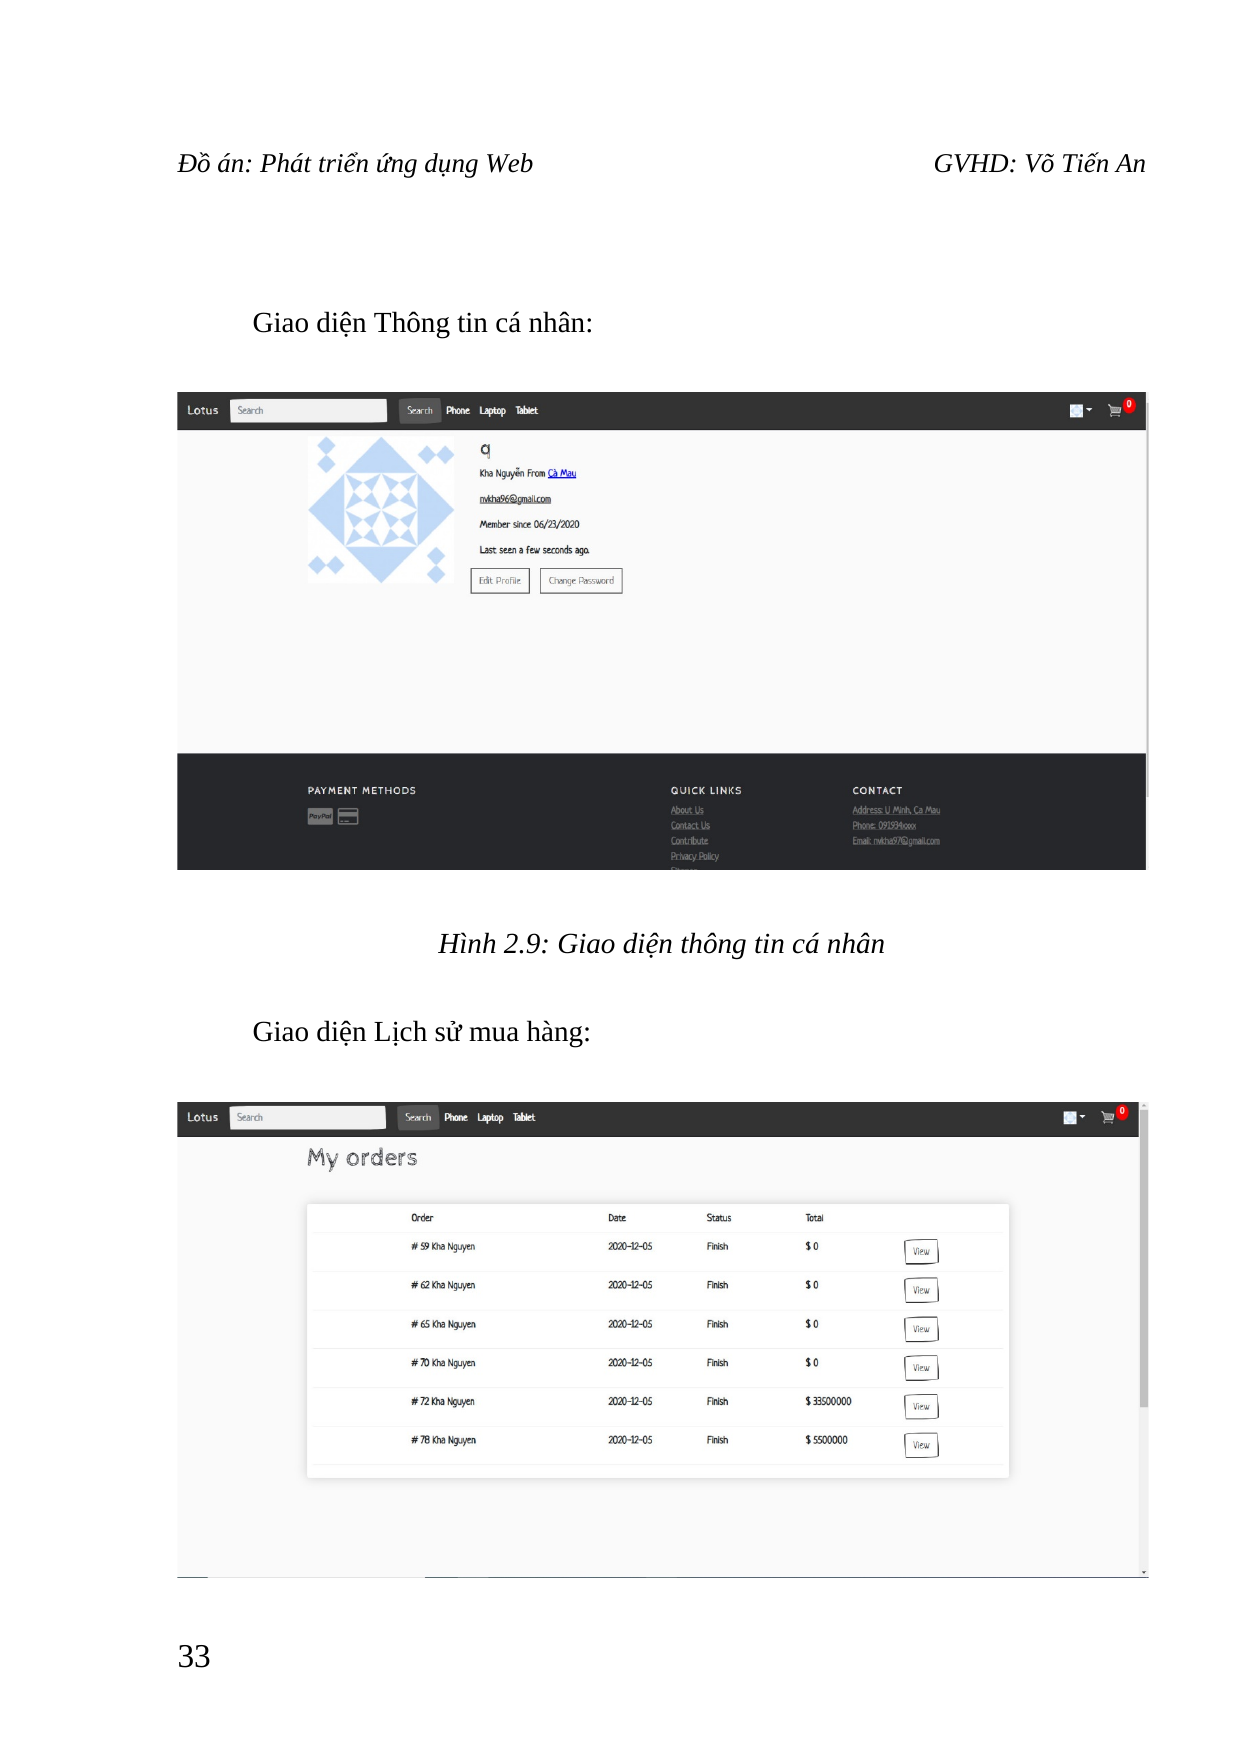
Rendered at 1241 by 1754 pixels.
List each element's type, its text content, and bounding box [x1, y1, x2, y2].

text Hình 2.9: Giao diện thông tin cá nhân [177, 926, 1149, 960]
text Giao diện Lịch sử mua hàng: [177, 1014, 1149, 1048]
text Giao diện Thông tin cá nhân: [177, 305, 1149, 338]
